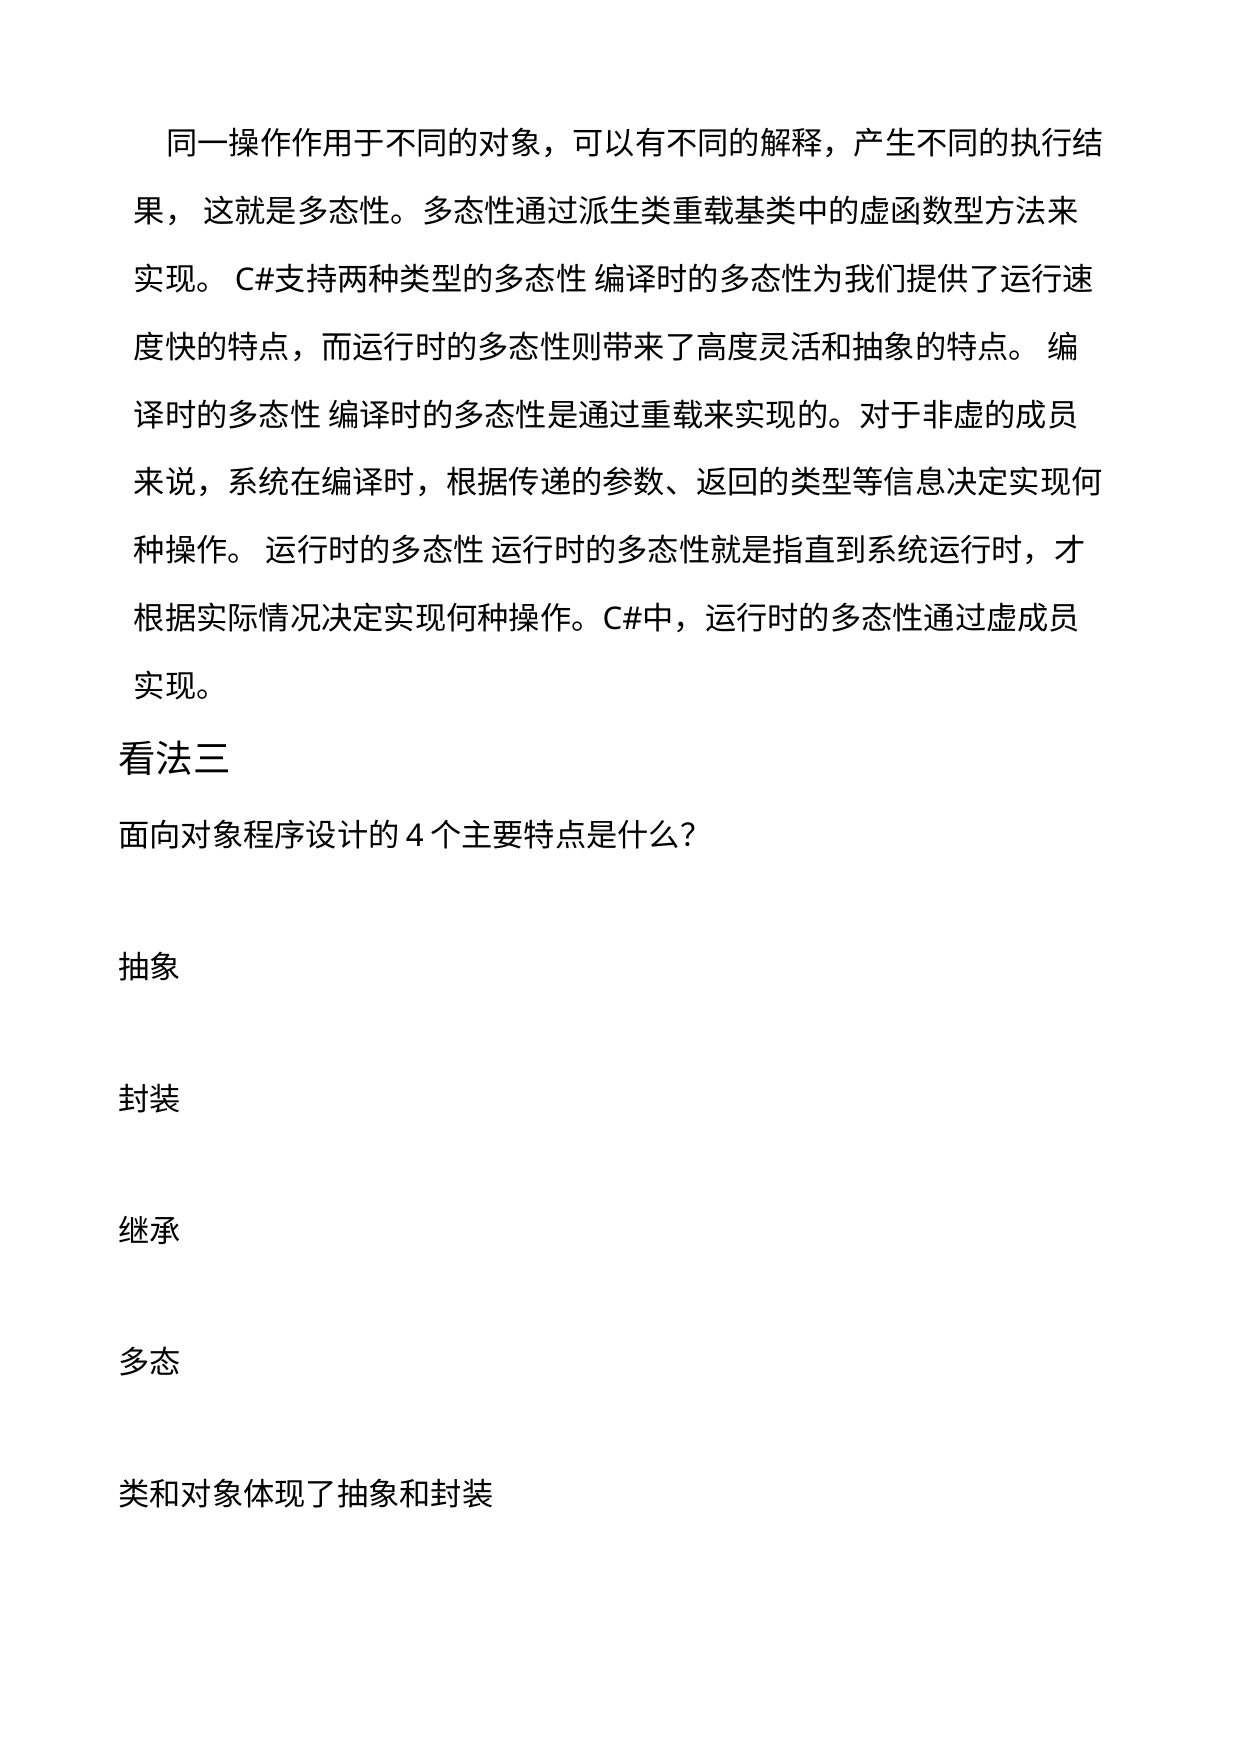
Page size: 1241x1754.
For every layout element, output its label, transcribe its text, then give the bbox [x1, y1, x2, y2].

text 类和对象体现了抽象和封装 [118, 1469, 1122, 1514]
text 面向对象程序设计的4个主要特点是什么？ [118, 810, 1122, 856]
text 同一操作作用于不同的对象，可以有不同的解释，产生不同的执行结果， 这就是多态性。多态性通过派生类重载基类中的虚函数型方法来实现。 C#支持两种类型的多态性 编译时的多态性为我们提供了运行速度快的特点，而运行时的多态性则带来了高度灵活和抽象的特点。 编译时的多态性 编译时的多态性是通过重载来实现的。对于非虚的成员来说，系统在编译时，根据传递的参数、返回的类型等信息决定实现何种操作。 运行时的多态性 运行时的多态性就是指直到系统运行时，才根据实际情况决定实现何种操作。C#中，运行时的多态性通过虚成员实现。 [134, 118, 1106, 706]
text 多态 [118, 1337, 1122, 1383]
text 封装 [118, 1074, 1122, 1119]
text 继承 [118, 1206, 1122, 1251]
text 看法三 [118, 729, 1122, 783]
text 抽象 [118, 942, 1122, 988]
